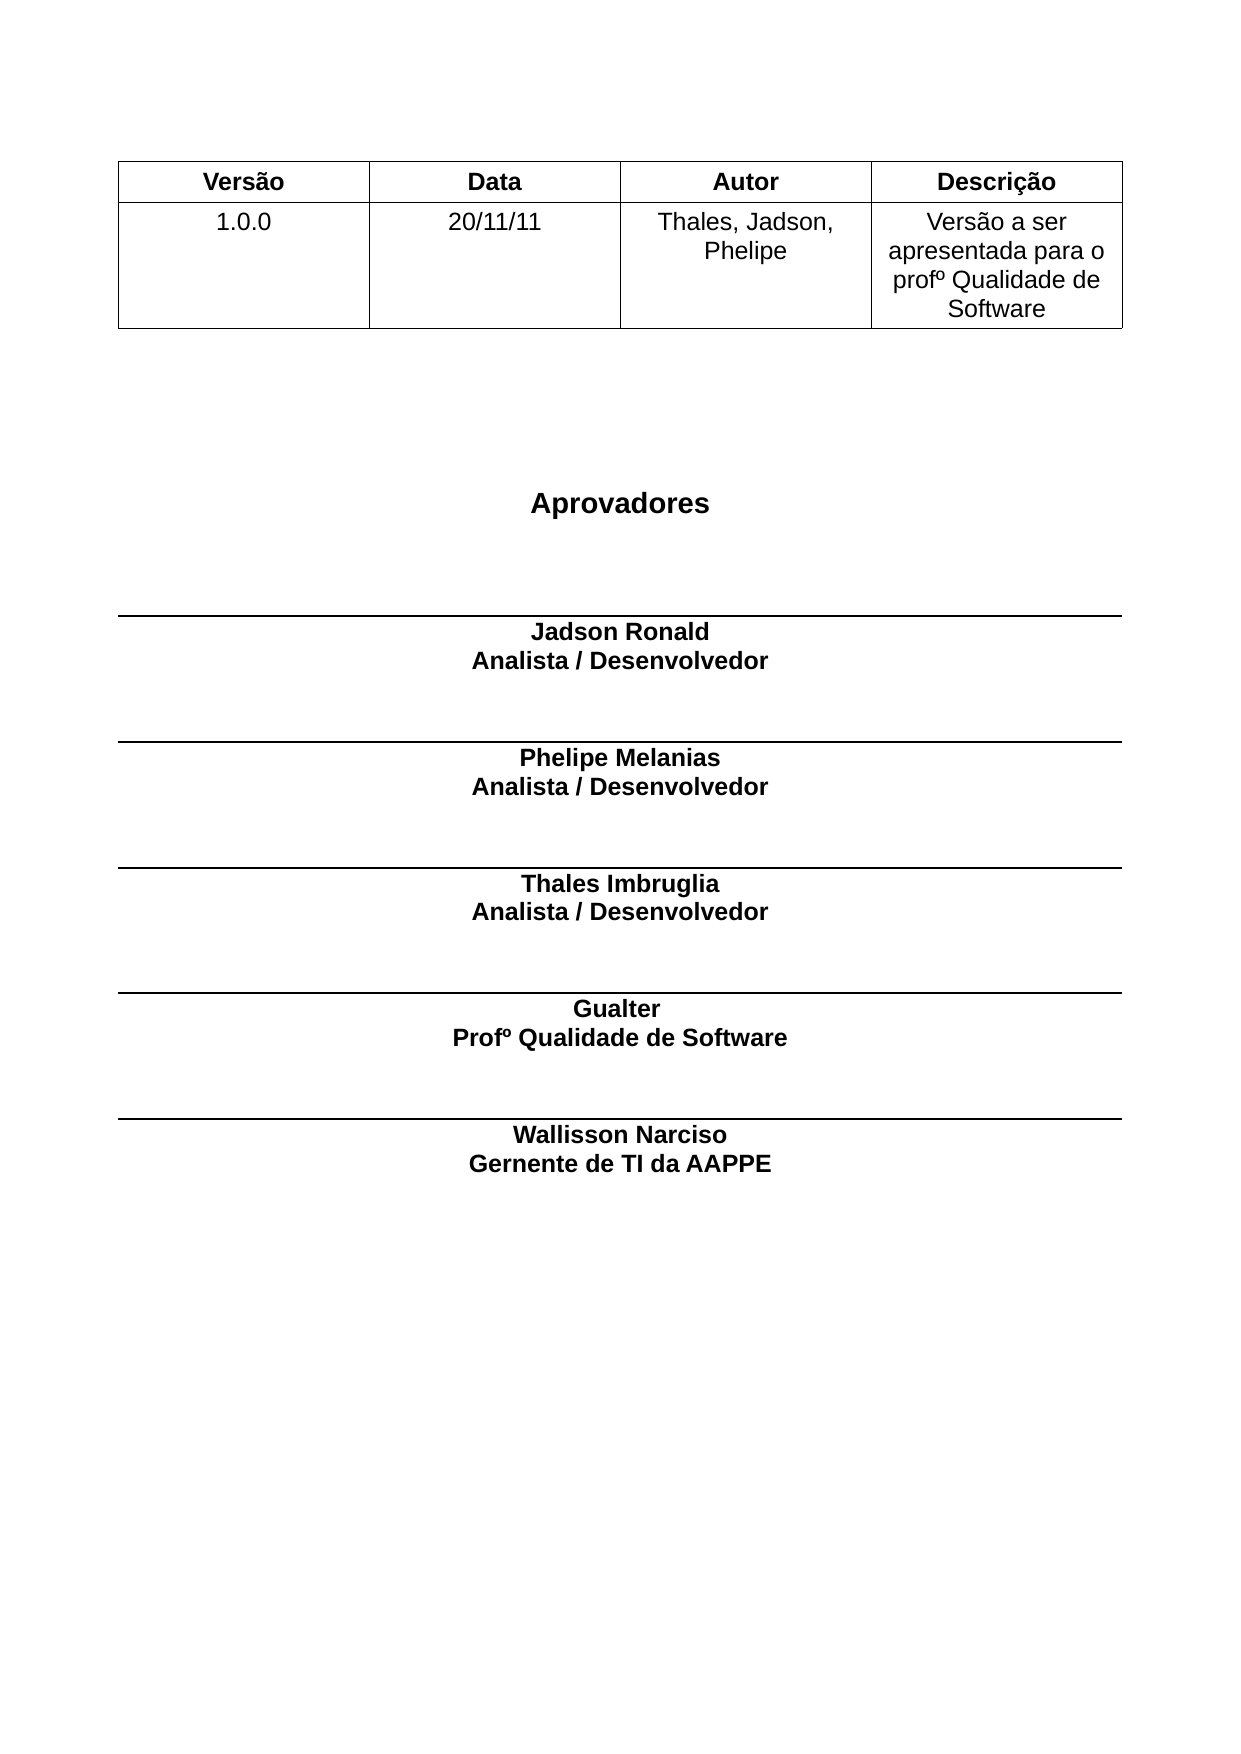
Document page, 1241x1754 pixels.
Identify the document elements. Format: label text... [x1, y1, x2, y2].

text Gualter [118, 994, 1122, 1023]
table_header Data [370, 162, 620, 202]
text Wallisson Narciso [118, 1120, 1122, 1149]
text Profº Qualidade de Software [118, 1023, 1122, 1052]
text Analista / Desenvolvedor [118, 897, 1122, 926]
text Analista / Desenvolvedor [118, 772, 1122, 800]
table_cell 20/11/11 [370, 203, 620, 328]
text Thales Imbruglia [118, 869, 1122, 897]
text Gernente de TI da AAPPE [118, 1149, 1122, 1178]
table_header Versão [119, 162, 369, 202]
table_cell Versão a ser apresentada para o profº Qualidade de Software [872, 203, 1122, 328]
table_cell Thales, Jadson, Phelipe [621, 203, 871, 328]
text Analista / Desenvolvedor [118, 646, 1122, 674]
text Aprovadores [118, 486, 1122, 520]
table_cell 1.0.0 [119, 203, 369, 328]
text Phelipe Melanias [118, 743, 1122, 772]
table_header Descrição [872, 162, 1122, 202]
table_header Autor [621, 162, 871, 202]
text Jadson Ronald [118, 617, 1122, 646]
